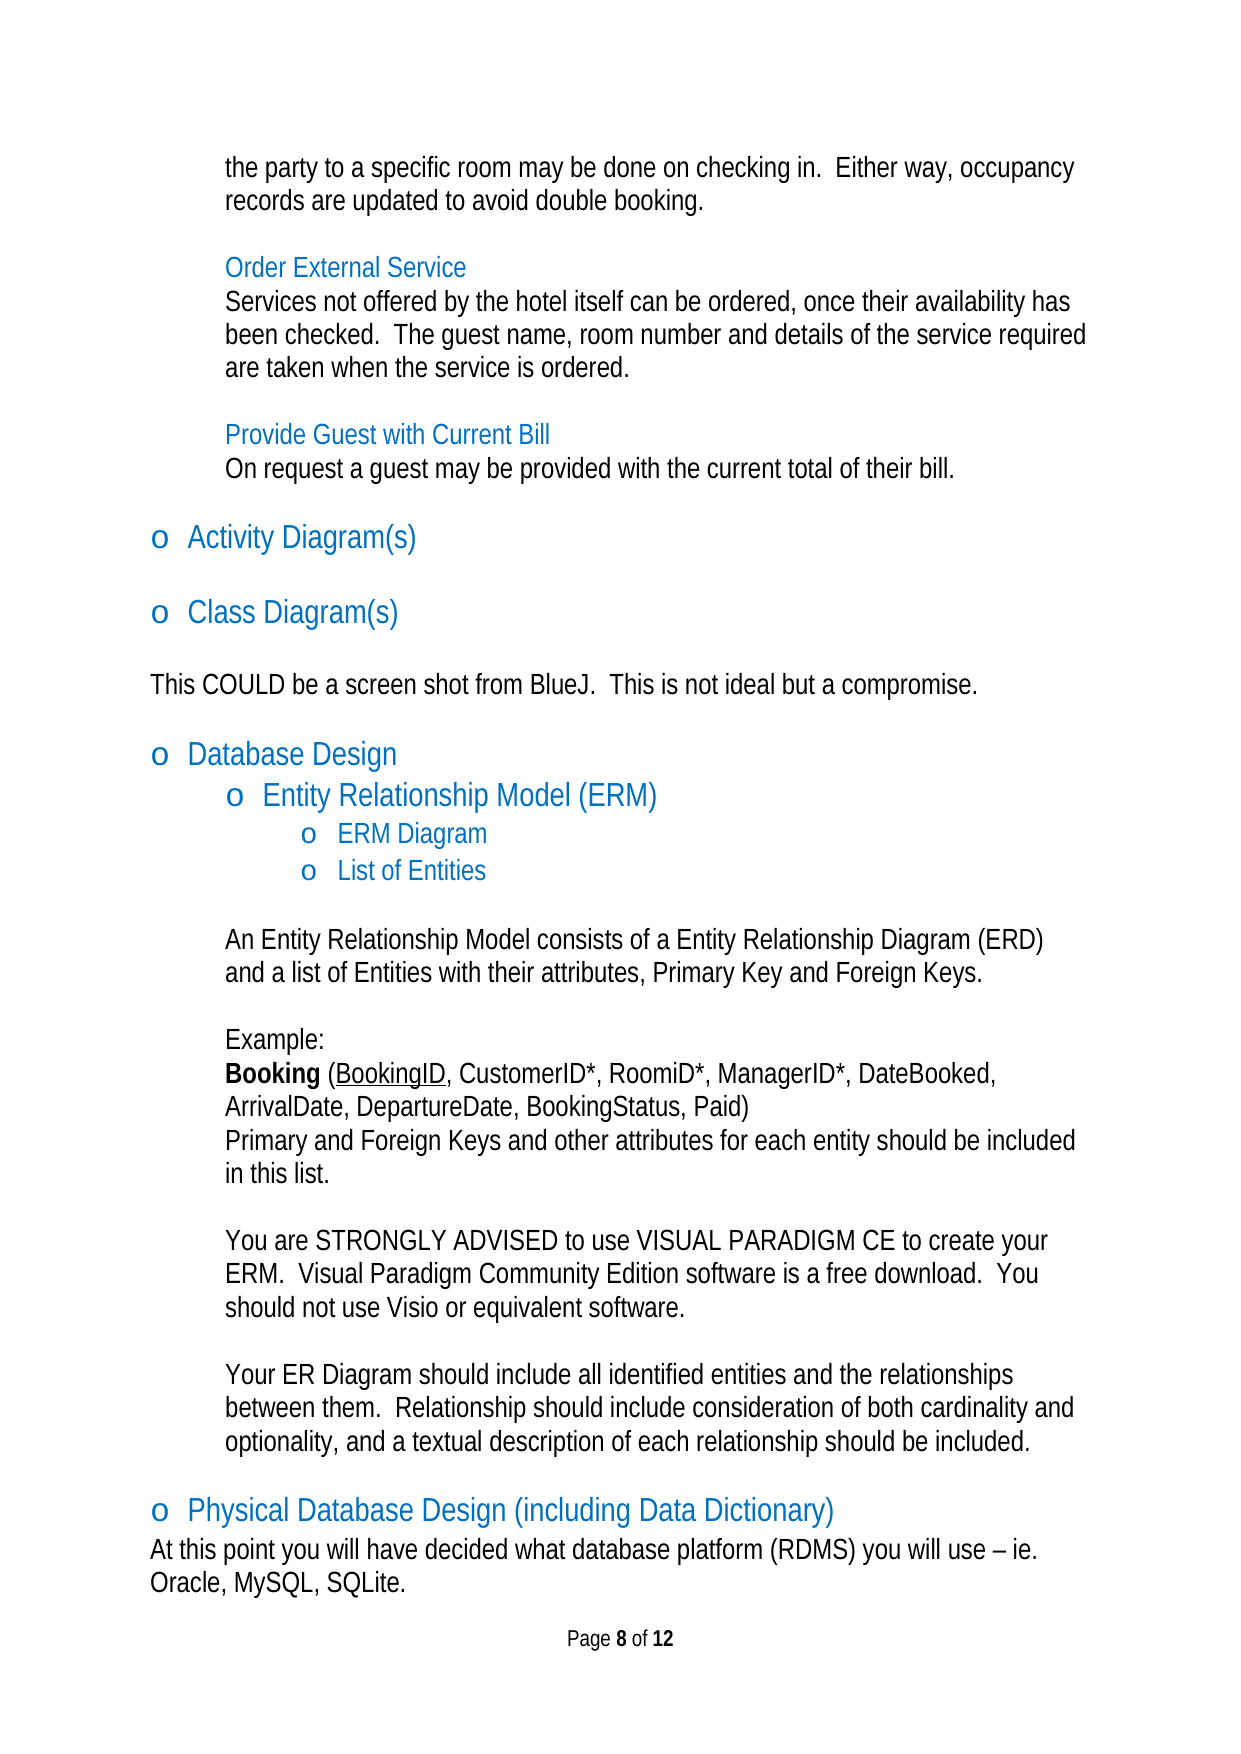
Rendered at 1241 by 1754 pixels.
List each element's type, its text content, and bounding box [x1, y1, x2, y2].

text At this point you will have decided what database platform (RDMS) you will use – ie. Oracle, MySQL, SQLite. [150, 1532, 1090, 1599]
text Your ER Diagram should include all identified entities and the relationships between them. Relationship should include consideration of both cardinality and optionality, and a textual description of each relationship should be included. [225, 1357, 1090, 1457]
text Booking (BookingID, CustomerID*, RoomiD*, ManagerID*, DateBooked, ArrivalDate, DepartureDate, BookingStatus, Paid) [225, 1056, 1090, 1123]
text An Entity Relationship Model consists of a Entity Relationship Diagram (ERD) and a list of Entities with their attributes, Primary Key and Foreign Keys. [225, 922, 1090, 989]
list Class Diagram(s) [150, 592, 1090, 634]
list Database Design [150, 734, 1090, 775]
text Order External Service [225, 250, 1090, 284]
list Entity Relationship Model (ERM) [225, 775, 1090, 817]
text This COULD be a screen shot from BlueJ. This is not ideal but a compromise. [150, 667, 1090, 701]
list ERM Diagram [300, 817, 1090, 853]
text Primary and Foreign Keys and other attributes for each entity should be included in this list. [225, 1123, 1090, 1189]
text Provide Guest with Current Bill [225, 417, 1090, 451]
list List of Entities [300, 853, 1090, 889]
text On request a guest may be provided with the current total of their bill. [225, 451, 1090, 484]
text You are STRONGLY ADVISED to use VISUAL PARADIGM CE to create your ERM. Visual Paradigm Community Edition software is a free download. You should not use Visio or equivalent software. [225, 1223, 1090, 1323]
text Services not offered by the hotel itself can be ordered, once their availability has been checked. The guest name, room number and details of the service required are taken when the service is ordered. [225, 284, 1090, 384]
text Example: [225, 1022, 1090, 1056]
list Physical Database Design (including Data Dictionary) [150, 1491, 1090, 1532]
text the party to a specific room may be done on checking in. Either way, occupancy records are updated to avoid double booking. [225, 150, 1090, 217]
list Activity Diagram(s) [150, 518, 1090, 559]
